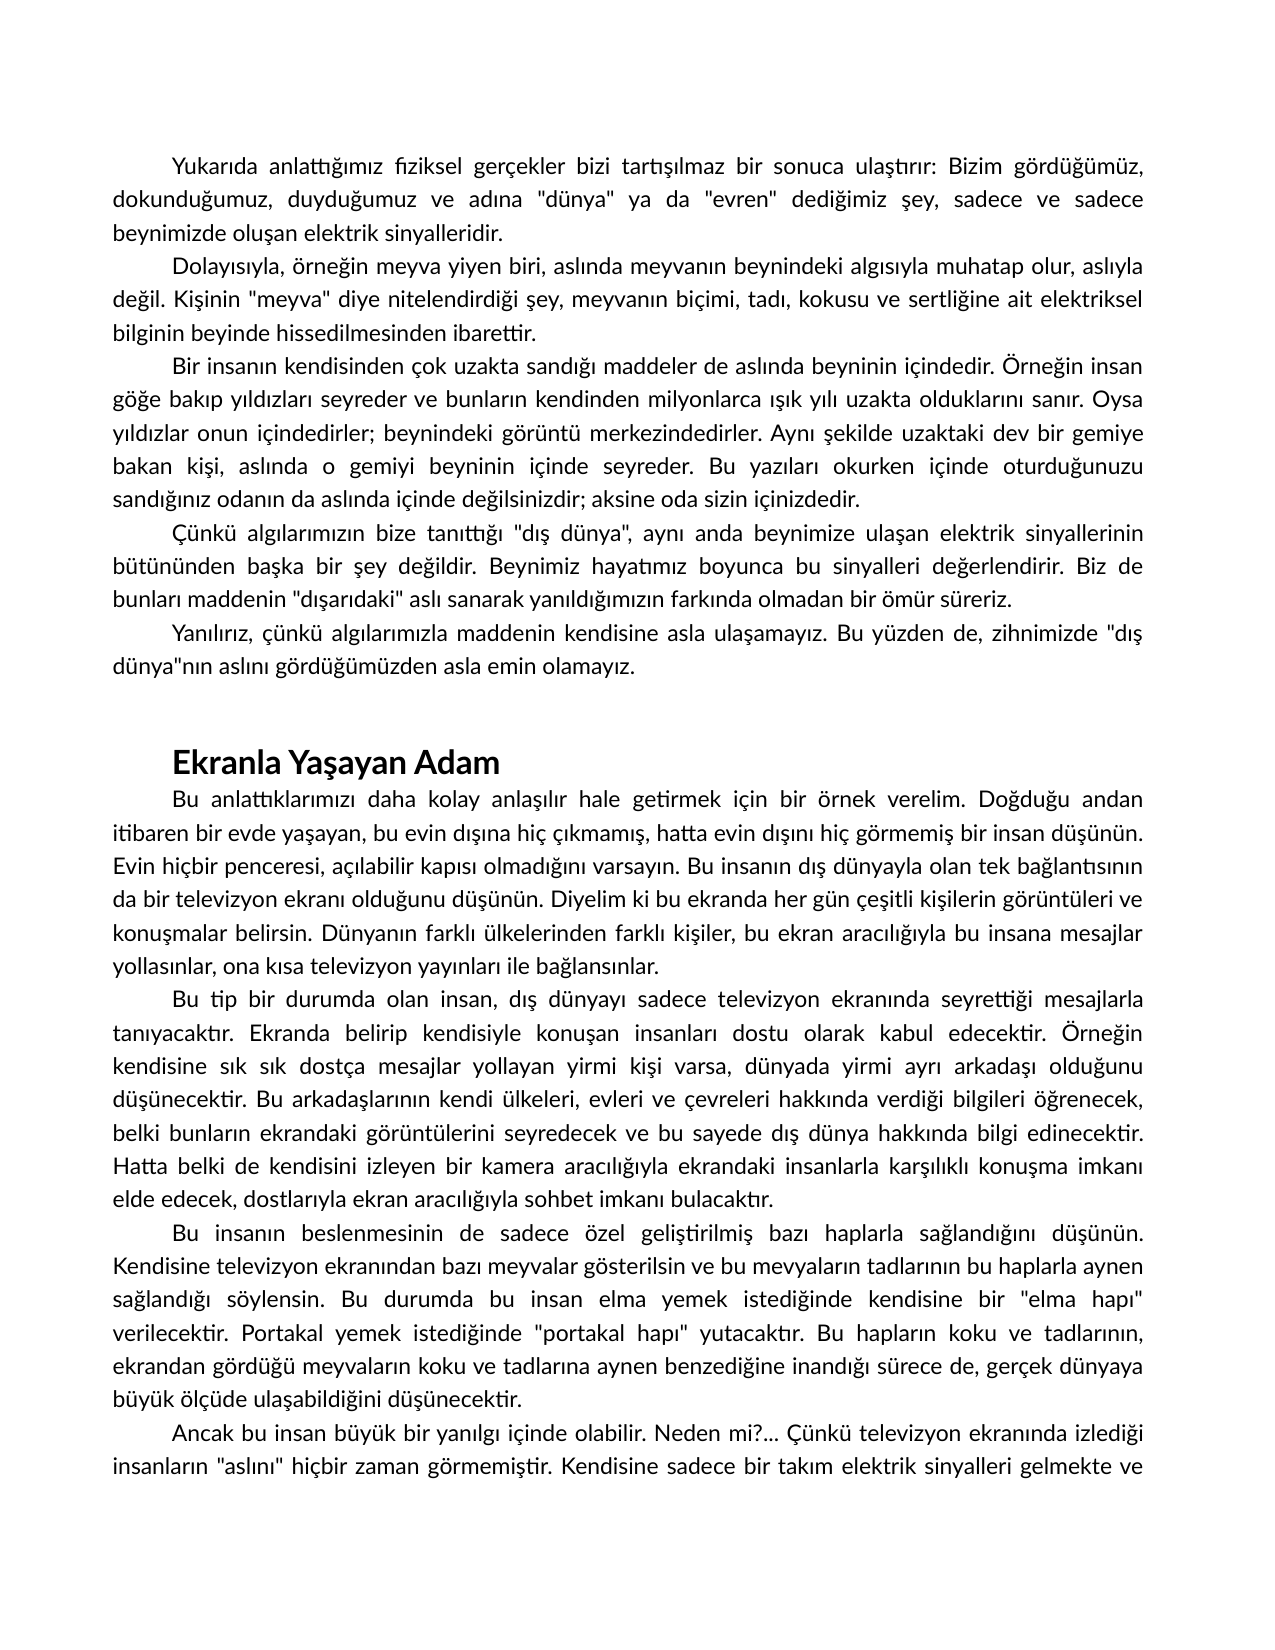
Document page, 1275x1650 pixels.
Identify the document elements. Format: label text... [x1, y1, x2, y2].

text Dolayısıyla, örneğin meyva yiyen biri, aslında meyvanın beynindeki algısıyla muhatap olur, aslıyla değil. Kişinin "meyva" diye nitelendirdiği şey, meyvanın biçimi, tadı, kokusu ve sertliğine ait elektriksel bilginin beyinde hissedilmesinden ibarettir. [112, 248, 1145, 348]
text Çünkü algılarımızın bize tanıttığı "dış dünya", aynı anda beynimize ulaşan elektrik sinyallerinin bütününden başka bir şey değildir. Beynimiz hayatımız boyunca bu sinyalleri değerlendirir. Biz de bunları maddenin "dışarıdaki" aslı sanarak yanıldığımızın farkında olmadan bir ömür süreriz. [112, 514, 1145, 614]
text Bu insanın beslenmesinin de sadece özel geliştirilmiş bazı haplarla sağlandığını düşünün. Kendisine televizyon ekranından bazı meyvalar gösterilsin ve bu mevyaların tadlarının bu haplarla aynen sağlandığı söylensin. Bu durumda bu insan elma yemek istediğinde kendisine bir "elma hapı" verilecektir. Portakal yemek istediğinde "portakal hapı" yutacaktır. Bu hapların koku ve tadlarının, ekrandan gördüğü meyvaların koku ve tadlarına aynen benzediğine inandığı sürece de, gerçek dünyaya büyük ölçüde ulaşabildiğini düşünecektir. [112, 1214, 1145, 1414]
subtitle Ekranla Yaşayan Adam [112, 748, 1145, 781]
text Yukarıda anlattığımız fiziksel gerçekler bizi tartışılmaz bir sonuca ulaştırır: Bizim gördüğümüz, dokunduğumuz, duyduğumuz ve adına "dünya" ya da "evren" dediğimiz şey, sadece ve sadece beynimizde oluşan elektrik sinyalleridir. [112, 148, 1145, 248]
text Bir insanın kendisinden çok uzakta sandığı maddeler de aslında beyninin içindedir. Örneğin insan göğe bakıp yıldızları seyreder ve bunların kendinden milyonlarca ışık yılı uzakta olduklarını sanır. Oysa yıldızlar onun içindedirler; beynindeki görüntü merkezindedirler. Aynı şekilde uzaktaki dev bir gemiye bakan kişi, aslında o gemiyi beyninin içinde seyreder. Bu yazıları okurken içinde oturduğunuzu sandığınız odanın da aslında içinde değilsinizdir; aksine oda sizin içinizdedir. [112, 348, 1145, 514]
text Bu anlattıklarımızı daha kolay anlaşılır hale getirmek için bir örnek verelim. Doğduğu andan itibaren bir evde yaşayan, bu evin dışına hiç çıkmamış, hatta evin dışını hiç görmemiş bir insan düşünün. Evin hiçbir penceresi, açılabilir kapısı olmadığını varsayın. Bu insanın dış dünyayla olan tek bağlantısının da bir televizyon ekranı olduğunu düşünün. Diyelim ki bu ekranda her gün çeşitli kişilerin görüntüleri ve konuşmalar belirsin. Dünyanın farklı ülkelerinden farklı kişiler, bu ekran aracılığıyla bu insana mesajlar yollasınlar, ona kısa televizyon yayınları ile bağlansınlar. [112, 781, 1145, 981]
text Ancak bu insan büyük bir yanılgı içinde olabilir. Neden mi?... Çünkü televizyon ekranında izlediği insanların "aslını" hiçbir zaman görmemiştir. Kendisine sadece bir takım elektrik sinyalleri gelmekte ve [112, 1414, 1145, 1481]
text Yanılırız, çünkü algılarımızla maddenin kendisine asla ulaşamayız. Bu yüzden de, zihnimizde "dış dünya"nın aslını gördüğümüzden asla emin olamayız. [112, 614, 1145, 681]
text Bu tip bir durumda olan insan, dış dünyayı sadece televizyon ekranında seyrettiği mesajlarla tanıyacaktır. Ekranda belirip kendisiyle konuşan insanları dostu olarak kabul edecektir. Örneğin kendisine sık sık dostça mesajlar yollayan yirmi kişi varsa, dünyada yirmi ayrı arkadaşı olduğunu düşünecektir. Bu arkadaşlarının kendi ülkeleri, evleri ve çevreleri hakkında verdiği bilgileri öğrenecek, belki bunların ekrandaki görüntülerini seyredecek ve bu sayede dış dünya hakkında bilgi edinecektir. Hatta belki de kendisini izleyen bir kamera aracılığıyla ekrandaki insanlarla karşılıklı konuşma imkanı elde edecek, dostlarıyla ekran aracılığıyla sohbet imkanı bulacaktır. [112, 981, 1145, 1214]
